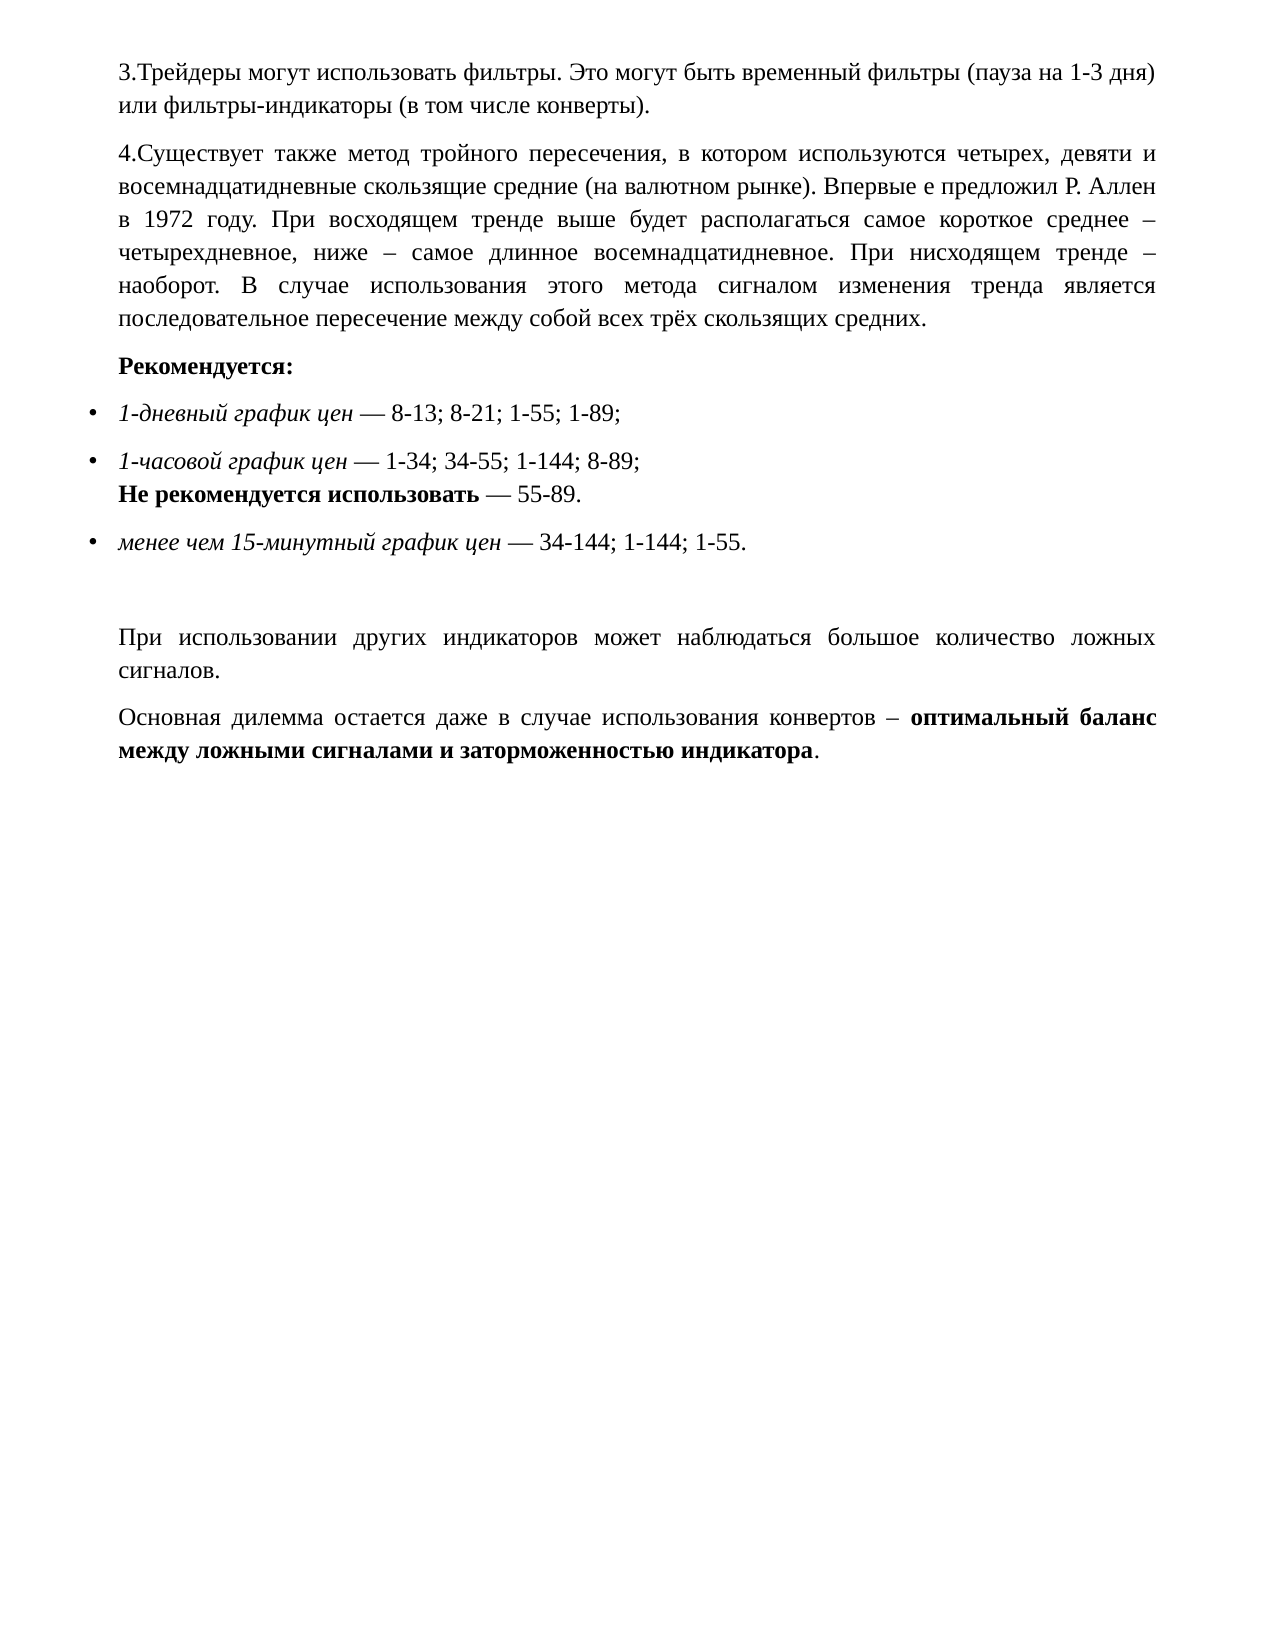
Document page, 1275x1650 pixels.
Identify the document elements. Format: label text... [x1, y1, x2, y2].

list 1-часовой график цен — 1-34; 34-55; 1-144; 8-89; Не рекомендуется использовать — 55-89. [118, 446, 1157, 508]
list 1-дневный график цен — 8-13; 8-21; 1-55; 1-89; [118, 398, 1157, 427]
text Рекомендуется: [118, 351, 1157, 379]
text Основная дилемма остается даже в случае использования конвертов – оптимальный баланс между ложными сигналами и заторможенностью индикатора. [118, 702, 1157, 764]
text При использовании других индикаторов может наблюдаться большое количество ложных сигналов. [118, 622, 1157, 684]
list Трейдеры могут использовать фильтры. Это могут быть временный фильтры (пауза на 1-3 дня) или фильтры-индикаторы (в том числе конверты). [118, 57, 1157, 119]
list менее чем 15-минутный график цен — 34-144; 1-144; 1-55. [118, 527, 1157, 555]
list Существует также метод тройного пересечения, в котором используются четырех, девяти и восемнадцатидневные скользящие средние (на валютном рынке). Впервые е предложил Р. Аллен в 1972 году. При восходящем тренде выше будет располагаться самое короткое среднее – четырехдневное, ниже – самое длинное восемнадцатидневное. При нисходящем тренде – наоборот. В случае использования этого метода сигналом изменения тренда является последовательное пересечение между собой всех трёх скользящих средних. [118, 138, 1157, 332]
